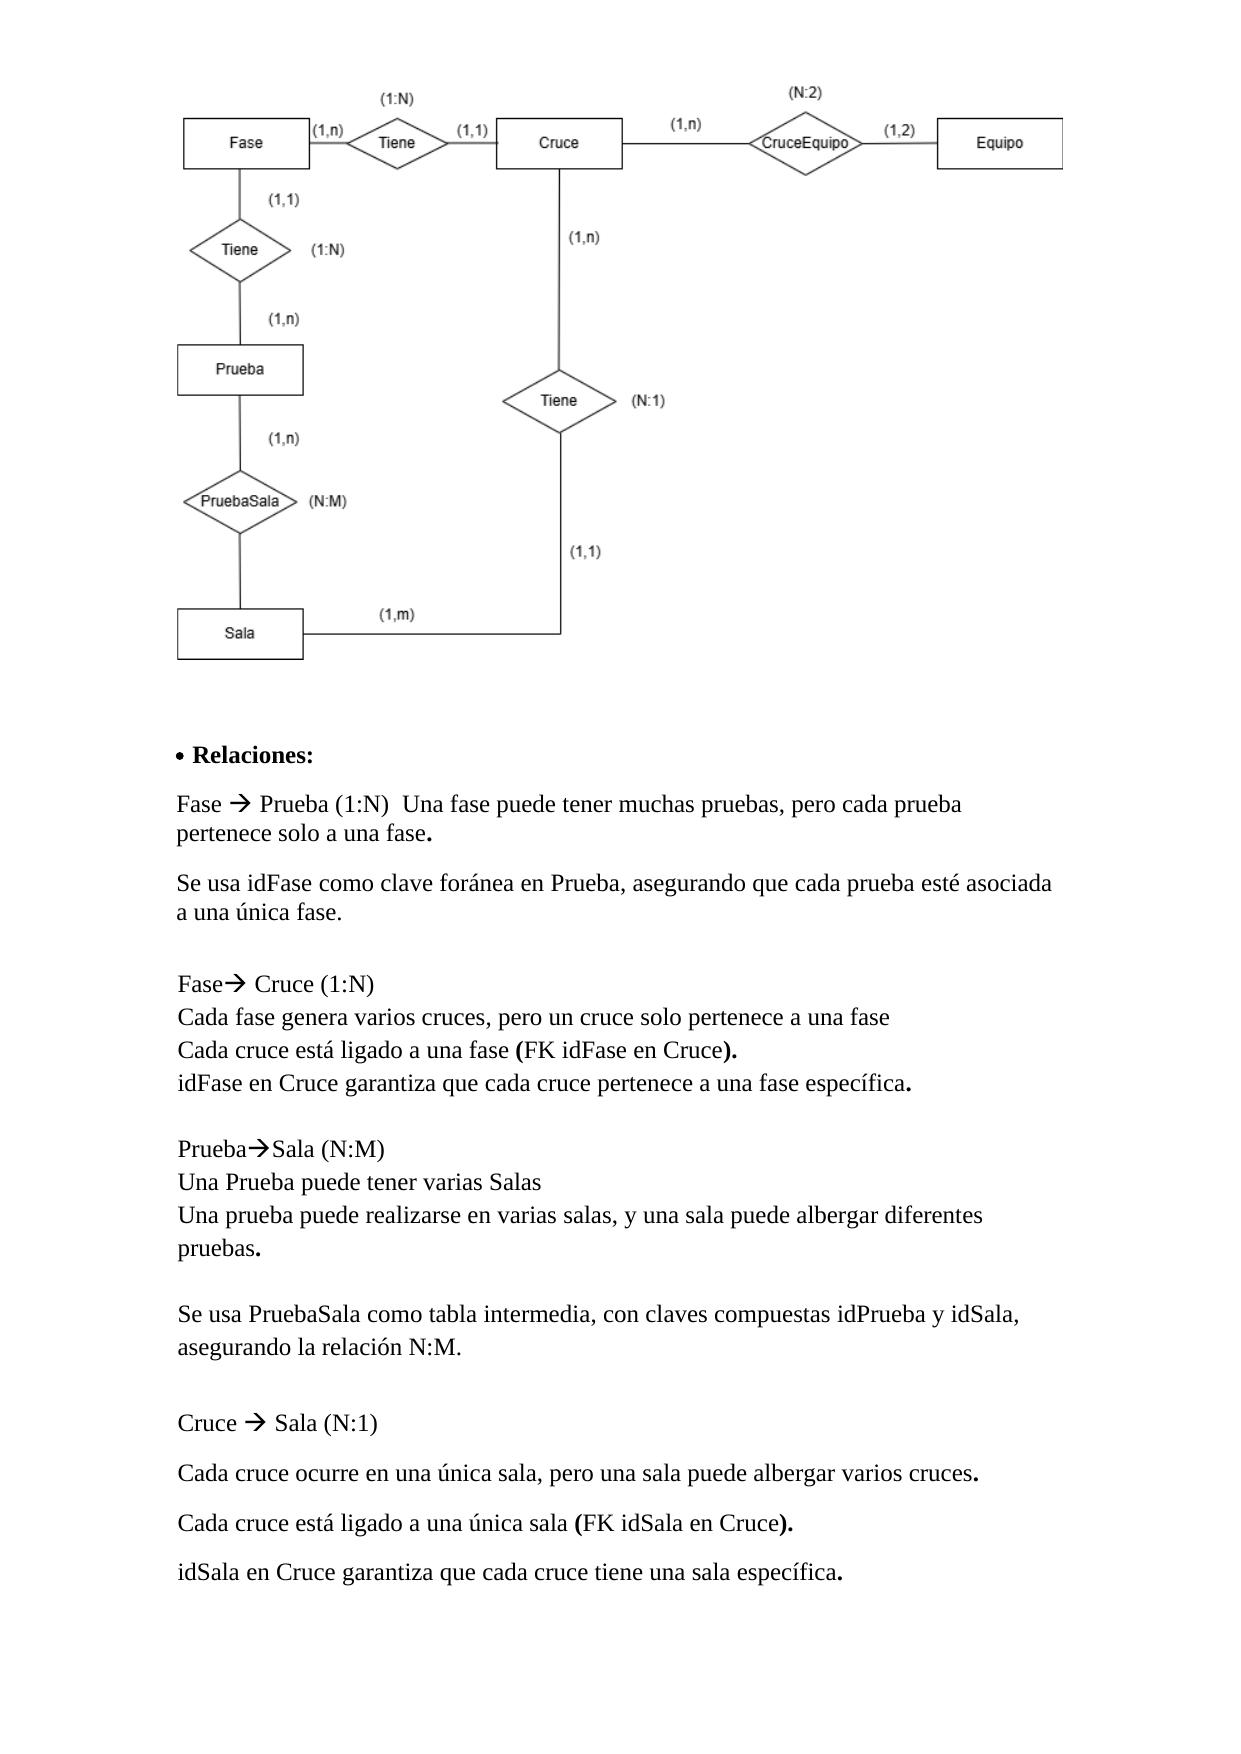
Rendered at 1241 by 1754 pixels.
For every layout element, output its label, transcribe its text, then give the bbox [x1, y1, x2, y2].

text Cada cruce está ligado a una fase (FK idFase en Cruce). [177, 1035, 1063, 1064]
text Una prueba puede realizarse en varias salas, y una sala puede albergar diferentes pruebas. [177, 1200, 1063, 1262]
text idFase en Cruce garantiza que cada cruce pertenece a una fase específica. [177, 1068, 1063, 1097]
text Se usa idFase como clave foránea en Prueba, asegurando que cada prueba esté asociada a una única fase. [176, 868, 1063, 925]
text PruebaSala (N:M) [177, 1134, 1063, 1163]
text Fase  Prueba (1:N) Una fase puede tener muchas pruebas, pero cada prueba pertenece solo a una fase. [176, 789, 1063, 847]
list Relaciones: [176, 740, 1063, 769]
text Cada cruce ocurre en una única sala, pero una sala puede albergar varios cruces. [177, 1458, 1063, 1487]
text Una Prueba puede tener varias Salas [177, 1167, 1063, 1196]
text Cada fase genera varios cruces, pero un cruce solo pertenece a una fase [177, 1002, 1063, 1031]
text Fase Cruce (1:N) [177, 969, 1063, 998]
text Se usa PruebaSala como tabla intermedia, con claves compuestas idPrueba y idSala, asegurando la relación N:M. [177, 1299, 1063, 1361]
text Cruce  Sala (N:1) [177, 1408, 1063, 1437]
text idSala en Cruce garantiza que cada cruce tiene una sala específica. [177, 1557, 1063, 1586]
text Cada cruce está ligado a una única sala (FK idSala en Cruce). [177, 1508, 1063, 1536]
